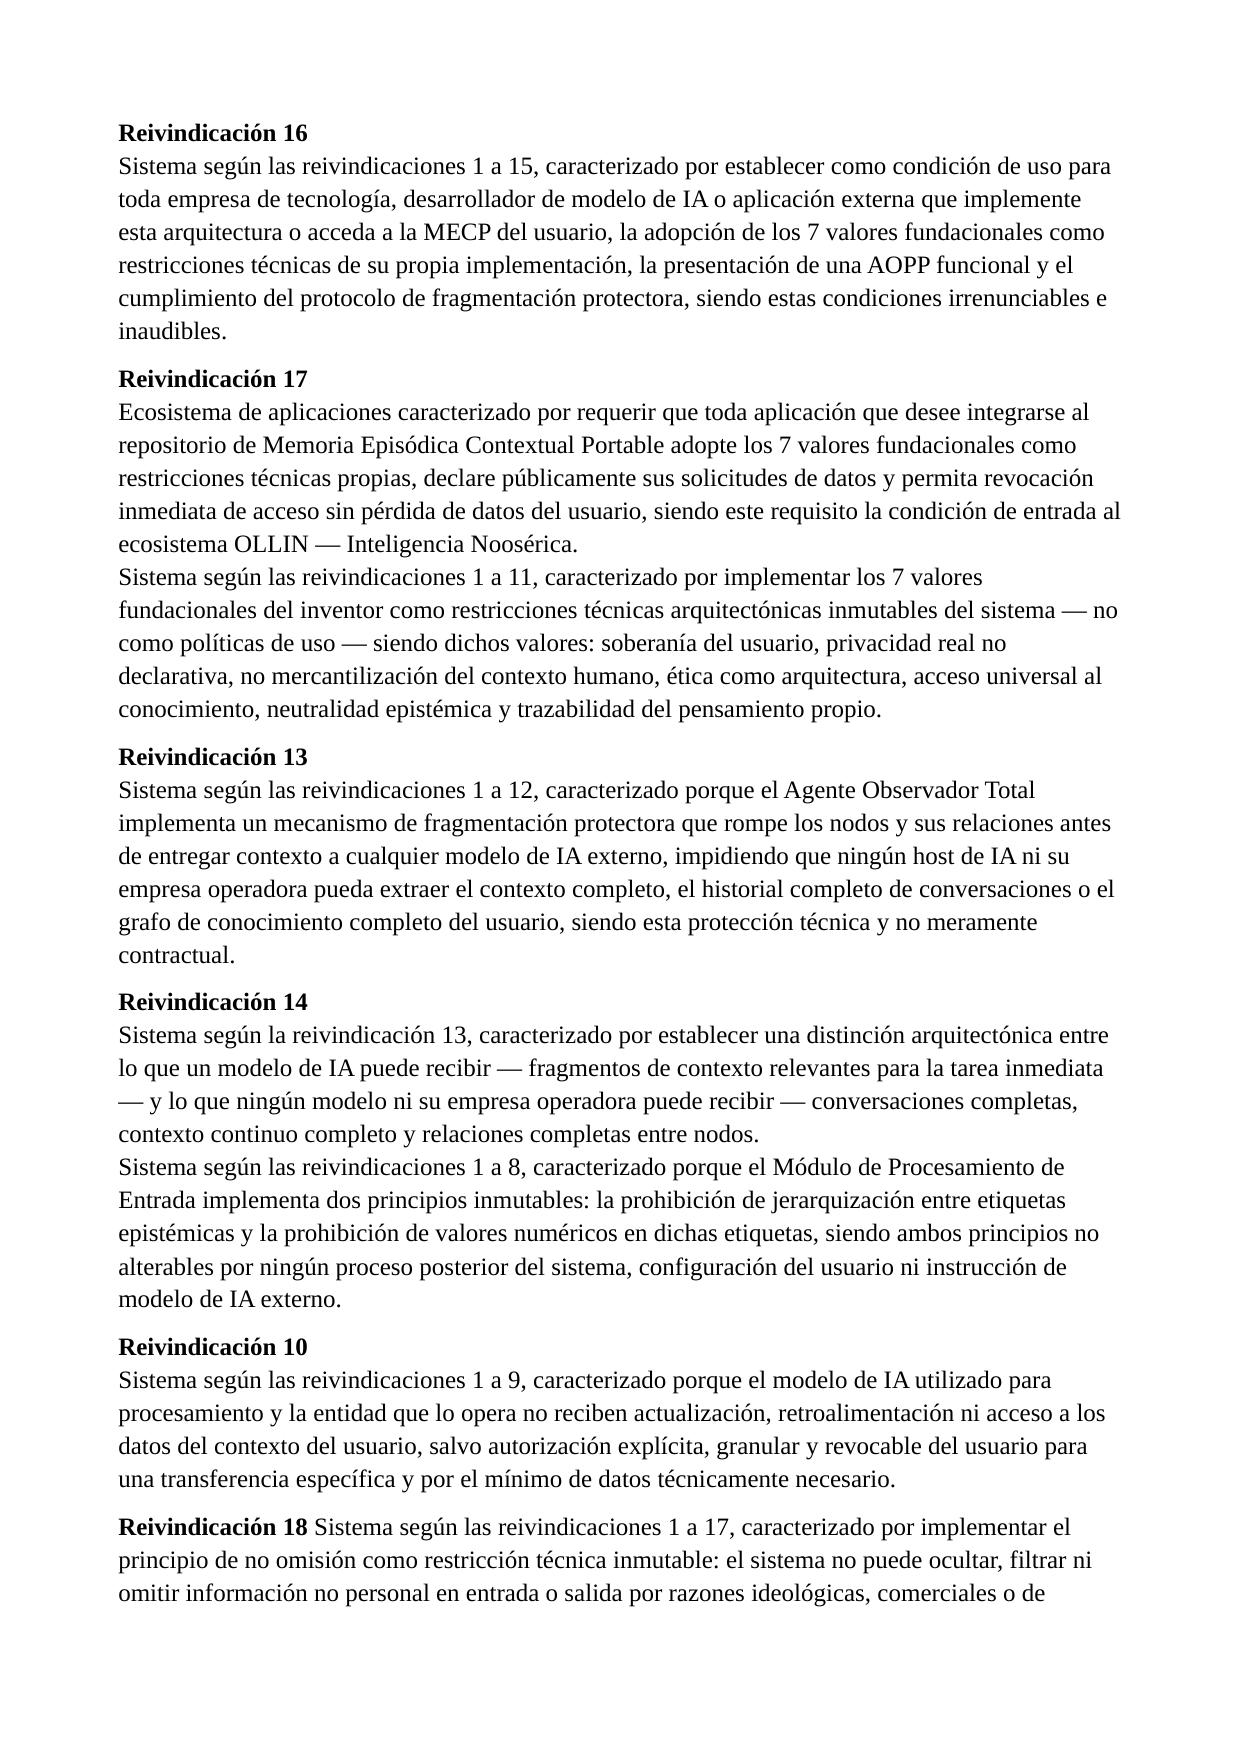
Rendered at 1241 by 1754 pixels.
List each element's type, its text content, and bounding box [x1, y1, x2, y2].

text Reivindicación 17 Ecosistema de aplicaciones caracterizado por requerir que toda aplicación que desee integrarse al repositorio de Memoria Episódica Contextual Portable adopte los 7 valores fundacionales como restricciones técnicas propias, declare públicamente sus solicitudes de datos y permita revocación inmediata de acceso sin pérdida de datos del usuario, siendo este requisito la condición de entrada al ecosistema OLLIN — Inteligencia Noosérica. Sistema según las reivindicaciones 1 a 11, caracterizado por implementar los 7 valores fundacionales del inventor como restricciones técnicas arquitectónicas inmutables del sistema — no como políticas de uso — siendo dichos valores: soberanía del usuario, privacidad real no declarativa, no mercantilización del contexto humano, ética como arquitectura, acceso universal al conocimiento, neutralidad epistémica y trazabilidad del pensamiento propio. [118, 364, 1122, 723]
text Reivindicación 14 Sistema según la reivindicación 13, caracterizado por establecer una distinción arquitectónica entre lo que un modelo de IA puede recibir — fragmentos de contexto relevantes para la tarea inmediata — y lo que ningún modelo ni su empresa operadora puede recibir — conversaciones completas, contexto continuo completo y relaciones completas entre nodos. Sistema según las reivindicaciones 1 a 8, caracterizado porque el Módulo de Procesamiento de Entrada implementa dos principios inmutables: la prohibición de jerarquización entre etiquetas epistémicas y la prohibición de valores numéricos en dichas etiquetas, siendo ambos principios no alterables por ningún proceso posterior del sistema, configuración del usuario ni instrucción de modelo de IA externo. [118, 987, 1122, 1313]
text Reivindicación 10 Sistema según las reivindicaciones 1 a 9, caracterizado porque el modelo de IA utilizado para procesamiento y la entidad que lo opera no reciben actualización, retroalimentación ni acceso a los datos del contexto del usuario, salvo autorización explícita, granular y revocable del usuario para una transferencia específica y por el mínimo de datos técnicamente necesario. [118, 1332, 1122, 1493]
text Reivindicación 18 Sistema según las reivindicaciones 1 a 17, caracterizado por implementar el principio de no omisión como restricción técnica inmutable: el sistema no puede ocultar, filtrar ni omitir información no personal en entrada o salida por razones ideológicas, comerciales o de [118, 1512, 1122, 1607]
text Reivindicación 13 Sistema según las reivindicaciones 1 a 12, caracterizado porque el Agente Observador Total implementa un mecanismo de fragmentación protectora que rompe los nodos y sus relaciones antes de entregar contexto a cualquier modelo de IA externo, impidiendo que ningún host de IA ni su empresa operadora pueda extraer el contexto completo, el historial completo de conversaciones o el grafo de conocimiento completo del usuario, siendo esta protección técnica y no meramente contractual. [118, 742, 1122, 968]
text Reivindicación 16 Sistema según las reivindicaciones 1 a 15, caracterizado por establecer como condición de uso para toda empresa de tecnología, desarrollador de modelo de IA o aplicación externa que implemente esta arquitectura o acceda a la MECP del usuario, la adopción de los 7 valores fundacionales como restricciones técnicas de su propia implementación, la presentación de una AOPP funcional y el cumplimiento del protocolo de fragmentación protectora, siendo estas condiciones irrenunciables e inaudibles. [118, 118, 1122, 345]
